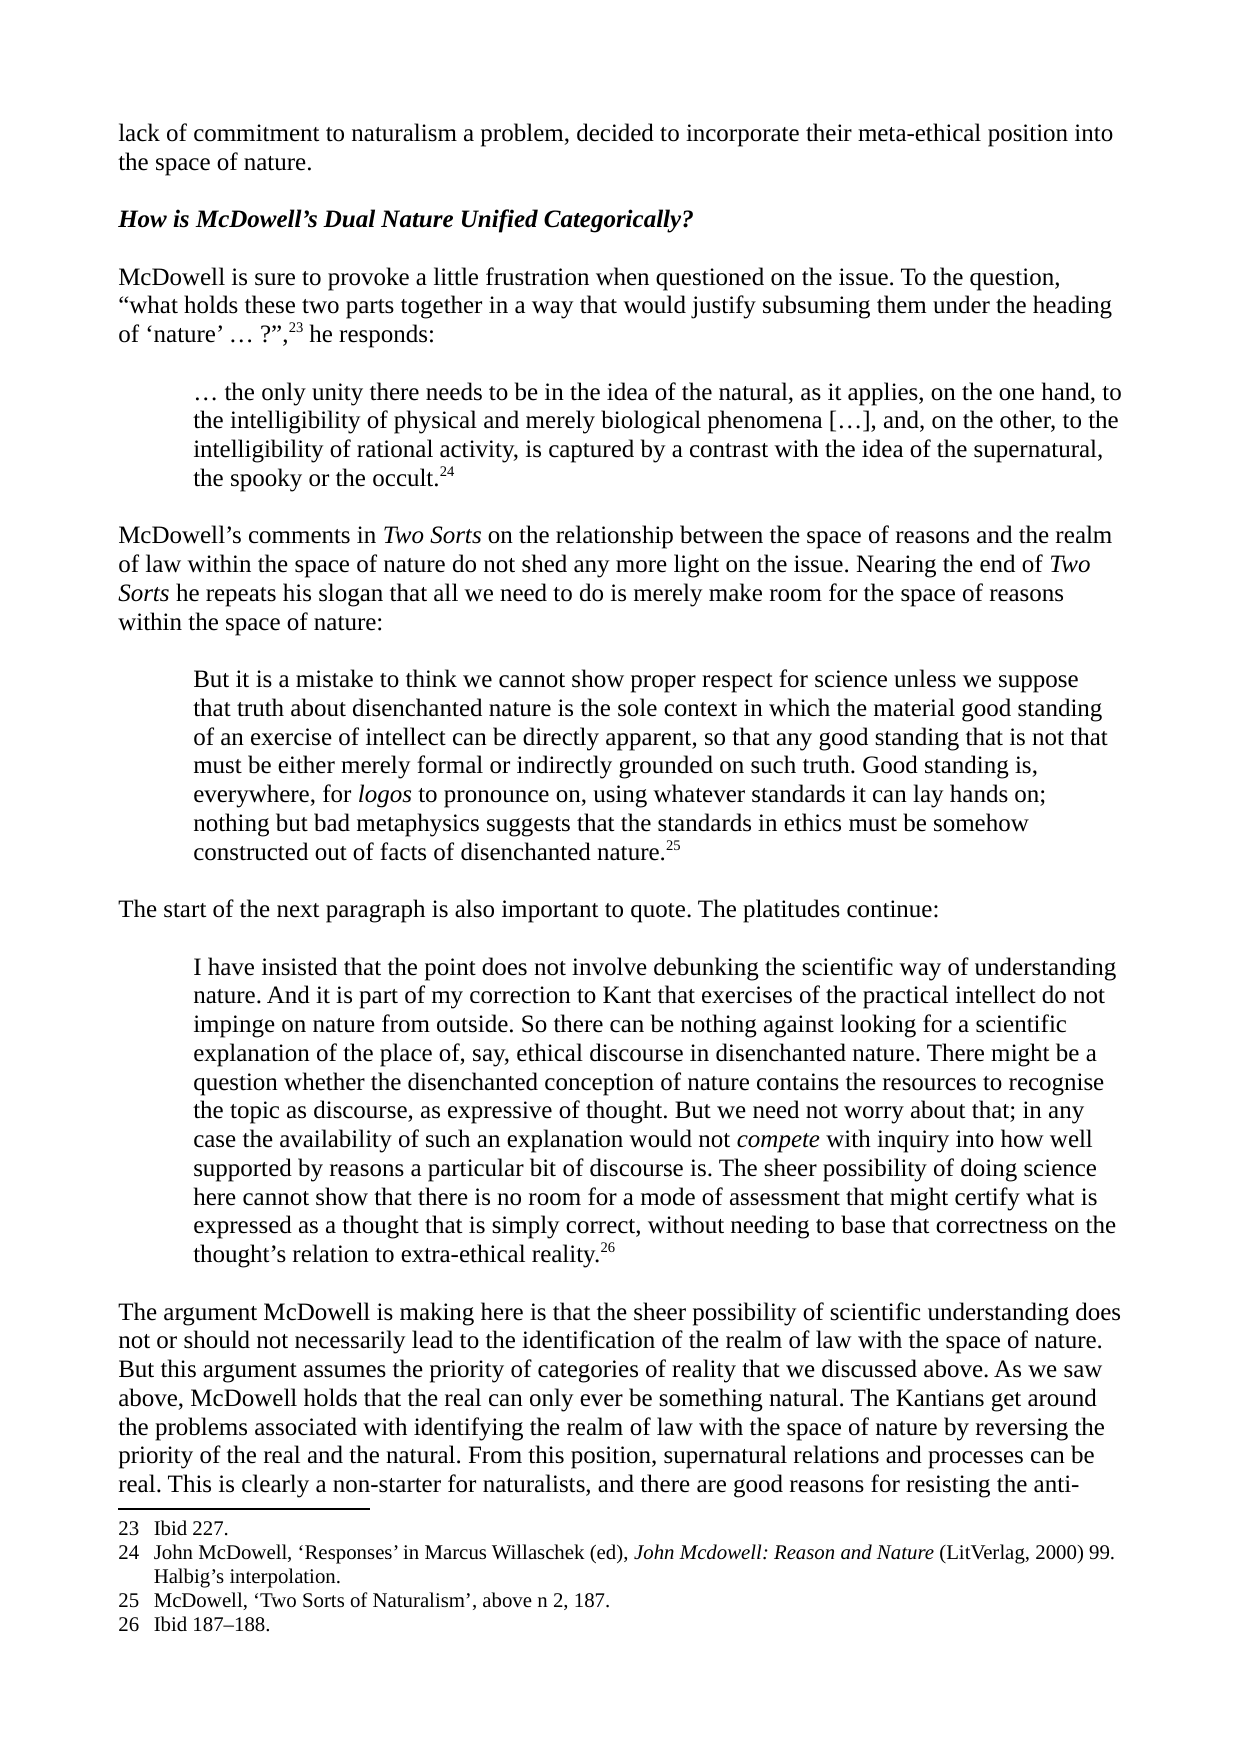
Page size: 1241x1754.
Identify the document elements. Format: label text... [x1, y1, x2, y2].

text I have insisted that the point does not involve debunking the scientific way of understanding nature. And it is part of my correction to Kant that exercises of the practical intellect do not impinge on nature from outside. So there can be nothing against looking for a scientific explanation of the place of, say, ethical discourse in disenchanted nature. There might be a question whether the disenchanted conception of nature contains the resources to recognise the topic as discourse, as expressive of thought. But we need not worry about that; in any case the availability of such an explanation would not compete with inquiry into how well supported by reasons a particular bit of discourse is. The sheer possibility of doing science here cannot show that there is no room for a mode of assessment that might certify what is expressed as a thought that is simply correct, without needing to base that correctness on the thought’s relation to extra-ethical reality. [193, 952, 1122, 1268]
text McDowell, ‘Two Sorts of Naturalism’, above n 2, 187. [118, 1588, 1122, 1612]
text John McDowell, ‘Responses’ in Marcus Willaschek (ed), John Mcdowell: Reason and Nature (LitVerlag, 2000) 99. Halbig’s interpolation. [118, 1539, 1122, 1588]
text Ibid 187–188. [118, 1612, 1122, 1636]
text How is McDowell’s Dual Nature Unified Categorically? [118, 204, 1122, 233]
text But it is a mistake to think we cannot show proper respect for science unless we suppose that truth about disenchanted nature is the sole context in which the material good standing of an exercise of intellect can be directly apparent, so that any good standing that is not that must be either merely formal or indirectly grounded on such truth. Good standing is, everywhere, for logos to pronounce on, using whatever standards it can lay hands on; nothing but bad metaphysics suggests that the standards in ethics must be somehow constructed out of facts of disenchanted nature. [193, 664, 1122, 866]
text McDowell is sure to provoke a little frustration when questioned on the issue. To the question, “what holds these two parts together in a way that would justify subsuming them under the heading of ‘nature’ … ?”, he responds: [118, 262, 1122, 348]
text Ibid 227. [118, 1516, 1122, 1539]
text lack of commitment to naturalism a problem, decided to incorporate their meta-ethical position into the space of nature. [118, 118, 1122, 176]
text The argument McDowell is making here is that the sheer possibility of scientific understanding does not or should not necessarily lead to the identification of the realm of law with the space of nature. But this argument assumes the priority of categories of reality that we discussed above. As we saw above, McDowell holds that the real can only ever be something natural. The Kantians get around the problems associated with identifying the realm of law with the space of nature by reversing the priority of the real and the natural. From this position, supernatural relations and processes can be real. This is clearly a non-starter for naturalists, and there are good reasons for resisting the anti- [118, 1297, 1122, 1498]
text McDowell’s comments in Two Sorts on the relationship between the space of reasons and the realm of law within the space of nature do not shed any more light on the issue. Nearing the end of Two Sorts he repeats his slogan that all we need to do is merely make room for the space of reasons within the space of nature: [118, 521, 1122, 636]
text The start of the next paragraph is also important to quote. The platitudes continue: [118, 894, 1122, 923]
text … the only unity there needs to be in the idea of the natural, as it applies, on the one hand, to the intelligibility of physical and merely biological phenomena […], and, on the other, to the intelligibility of rational activity, is captured by a contrast with the idea of the supernatural, the spooky or the occult. [193, 377, 1122, 492]
